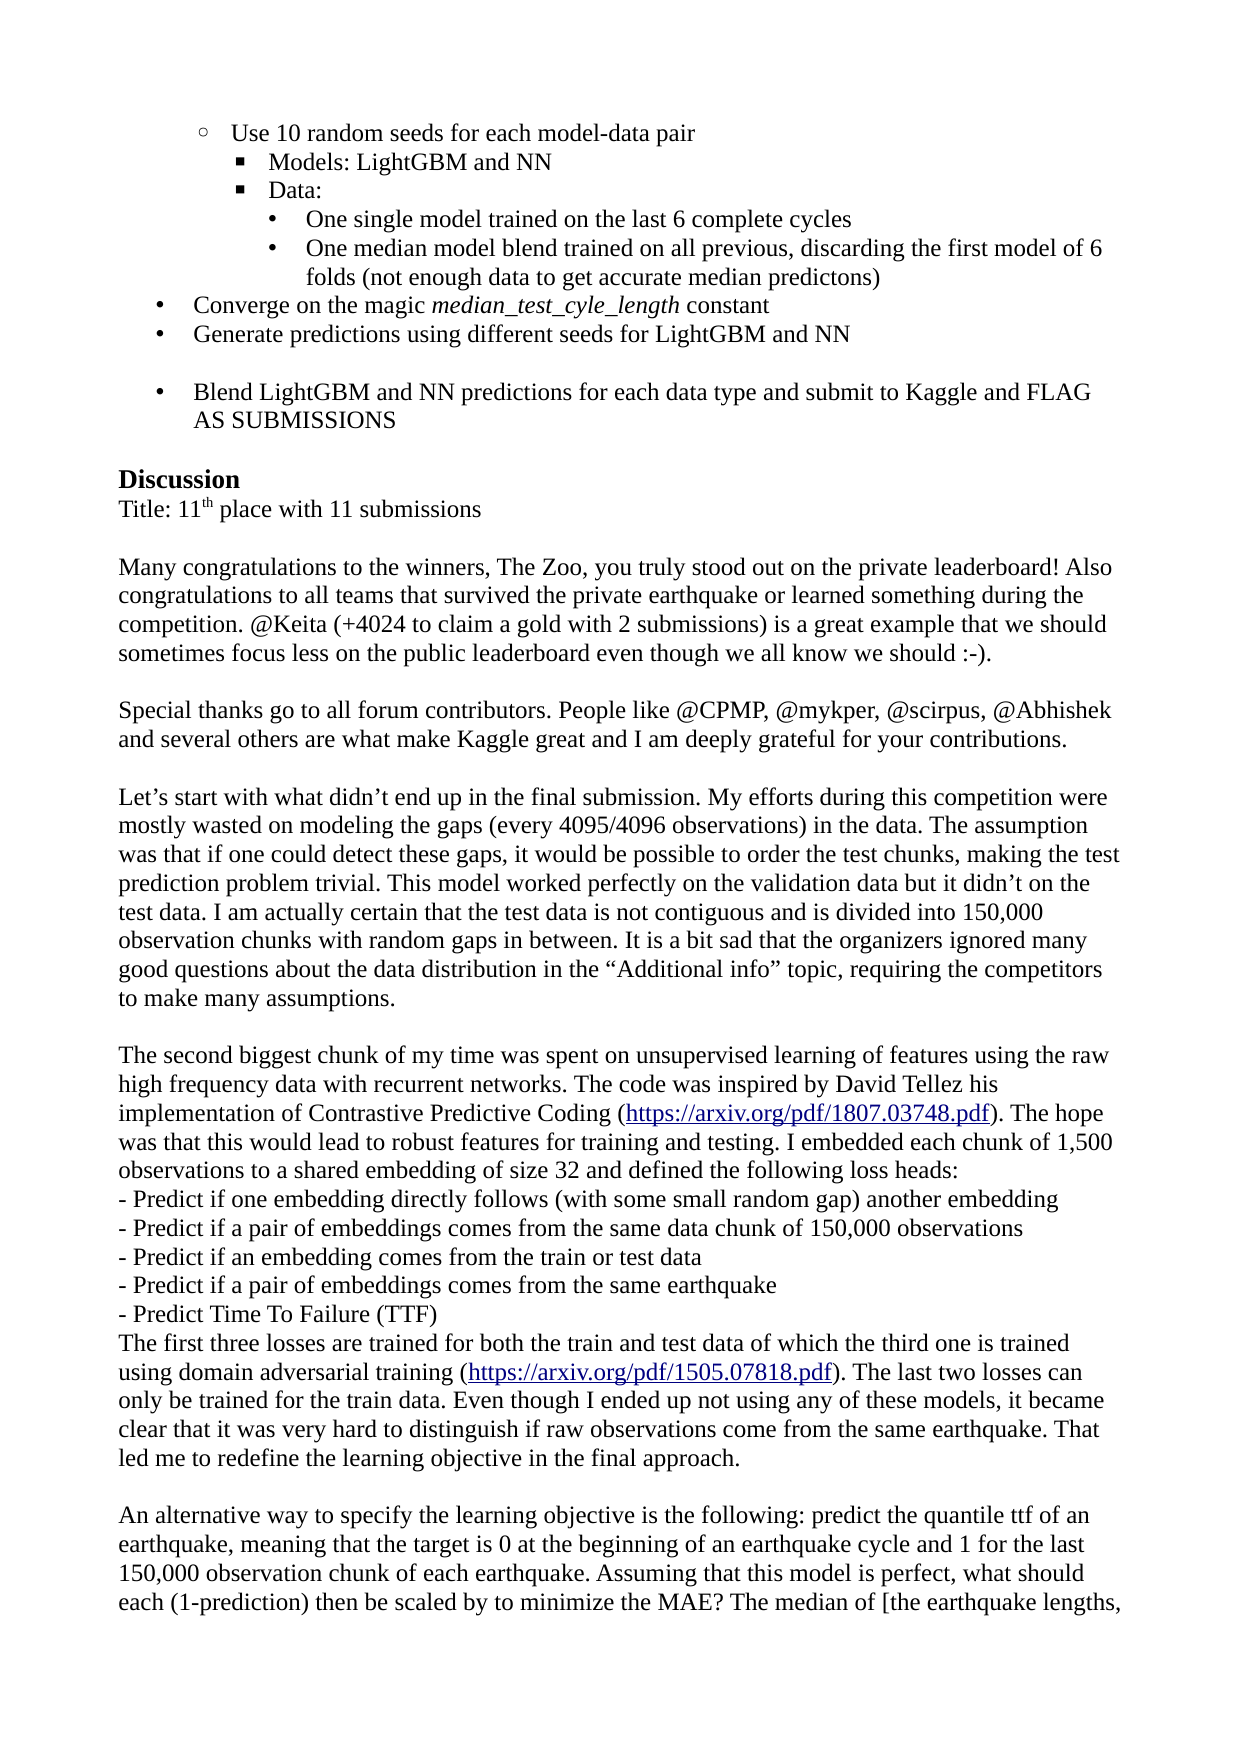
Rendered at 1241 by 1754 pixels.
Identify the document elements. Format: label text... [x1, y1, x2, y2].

text An alternative way to specify the learning objective is the following: predict the quantile ttf of an earthquake, meaning that the target is 0 at the beginning of an earthquake cycle and 1 for the last 150,000 observation chunk of each earthquake. Assuming that this model is perfect, what should each (1-prediction) then be scaled by to minimize the MAE? The median of [the earthquake lengths, [118, 1501, 1122, 1616]
list Generate predictions using different seeds for LightGBM and NN [156, 319, 1122, 348]
text - Predict if a pair of embeddings comes from the same earthquake [118, 1271, 1122, 1299]
text - Predict if a pair of embeddings comes from the same data chunk of 150,000 observations [118, 1213, 1122, 1242]
text Many congratulations to the winners, The Zoo, you truly stood out on the private leaderboard! Also congratulations to all teams that survived the private earthquake or learned something during the competition. @Keita (+4024 to claim a gold with 2 submissions) is a great example that we should sometimes focus less on the public leaderboard even though we all know we should :-). [118, 552, 1122, 667]
list One median model blend trained on all previous, discarding the first model of 6 folds (not enough data to get accurate median predictons) [268, 233, 1122, 291]
list Use 10 random seeds for each model-data pair [193, 118, 1122, 147]
list Data: [231, 176, 1122, 204]
list Converge on the magic median_test_cyle_length constant [156, 291, 1122, 319]
text Title: 11th place with 11 submissions [118, 494, 1122, 523]
text Let’s start with what didn’t end up in the final submission. My efforts during this competition were mostly wasted on modeling the gaps (every 4095/4096 observations) in the data. The assumption was that if one could detect these gaps, it would be possible to order the test chunks, making the test prediction problem trivial. This model worked perfectly on the validation data but it didn’t on the test data. I am actually certain that the test data is not contiguous and is divided into 150,000 observation chunks with random gaps in between. It is a bit sad that the organizers ignored many good questions about the data distribution in the “Additional info” topic, requiring the competitors to make many assumptions. [118, 782, 1122, 1012]
text - Predict Time To Failure (TTF) [118, 1299, 1122, 1328]
text The second biggest chunk of my time was spent on unsupervised learning of features using the raw high frequency data with recurrent networks. The code was inspired by David Tellez his implementation of Contrastive Predictive Coding (https://arxiv.org/pdf/1807.03748.pdf). The hope was that this would lead to robust features for training and testing. I embedded each chunk of 1,500 observations to a shared embedding of size 32 and defined the following loss heads: [118, 1041, 1122, 1184]
text Special thanks go to all forum contributors. People like @CPMP, @mykper, @scirpus, @Abhishek and several others are what make Kaggle great and I am deeply grateful for your contributions. [118, 696, 1122, 753]
text The first three losses are trained for both the train and test data of which the third one is trained using domain adversarial training (https://arxiv.org/pdf/1505.07818.pdf). The last two losses can only be trained for the train data. Even though I ended up not using any of these models, it became clear that it was very hard to distinguish if raw observations come from the same earthquake. That led me to redefine the learning objective in the final approach. [118, 1328, 1122, 1472]
list Blend LightGBM and NN predictions for each data type and submit to Kaggle and FLAG AS SUBMISSIONS [156, 377, 1122, 434]
text Discussion [118, 463, 1122, 494]
list One single model trained on the last 6 complete cycles [268, 204, 1122, 233]
list Models: LightGBM and NN [231, 147, 1122, 176]
text - Predict if an embedding comes from the train or test data [118, 1242, 1122, 1271]
text - Predict if one embedding directly follows (with some small random gap) another embedding [118, 1184, 1122, 1213]
